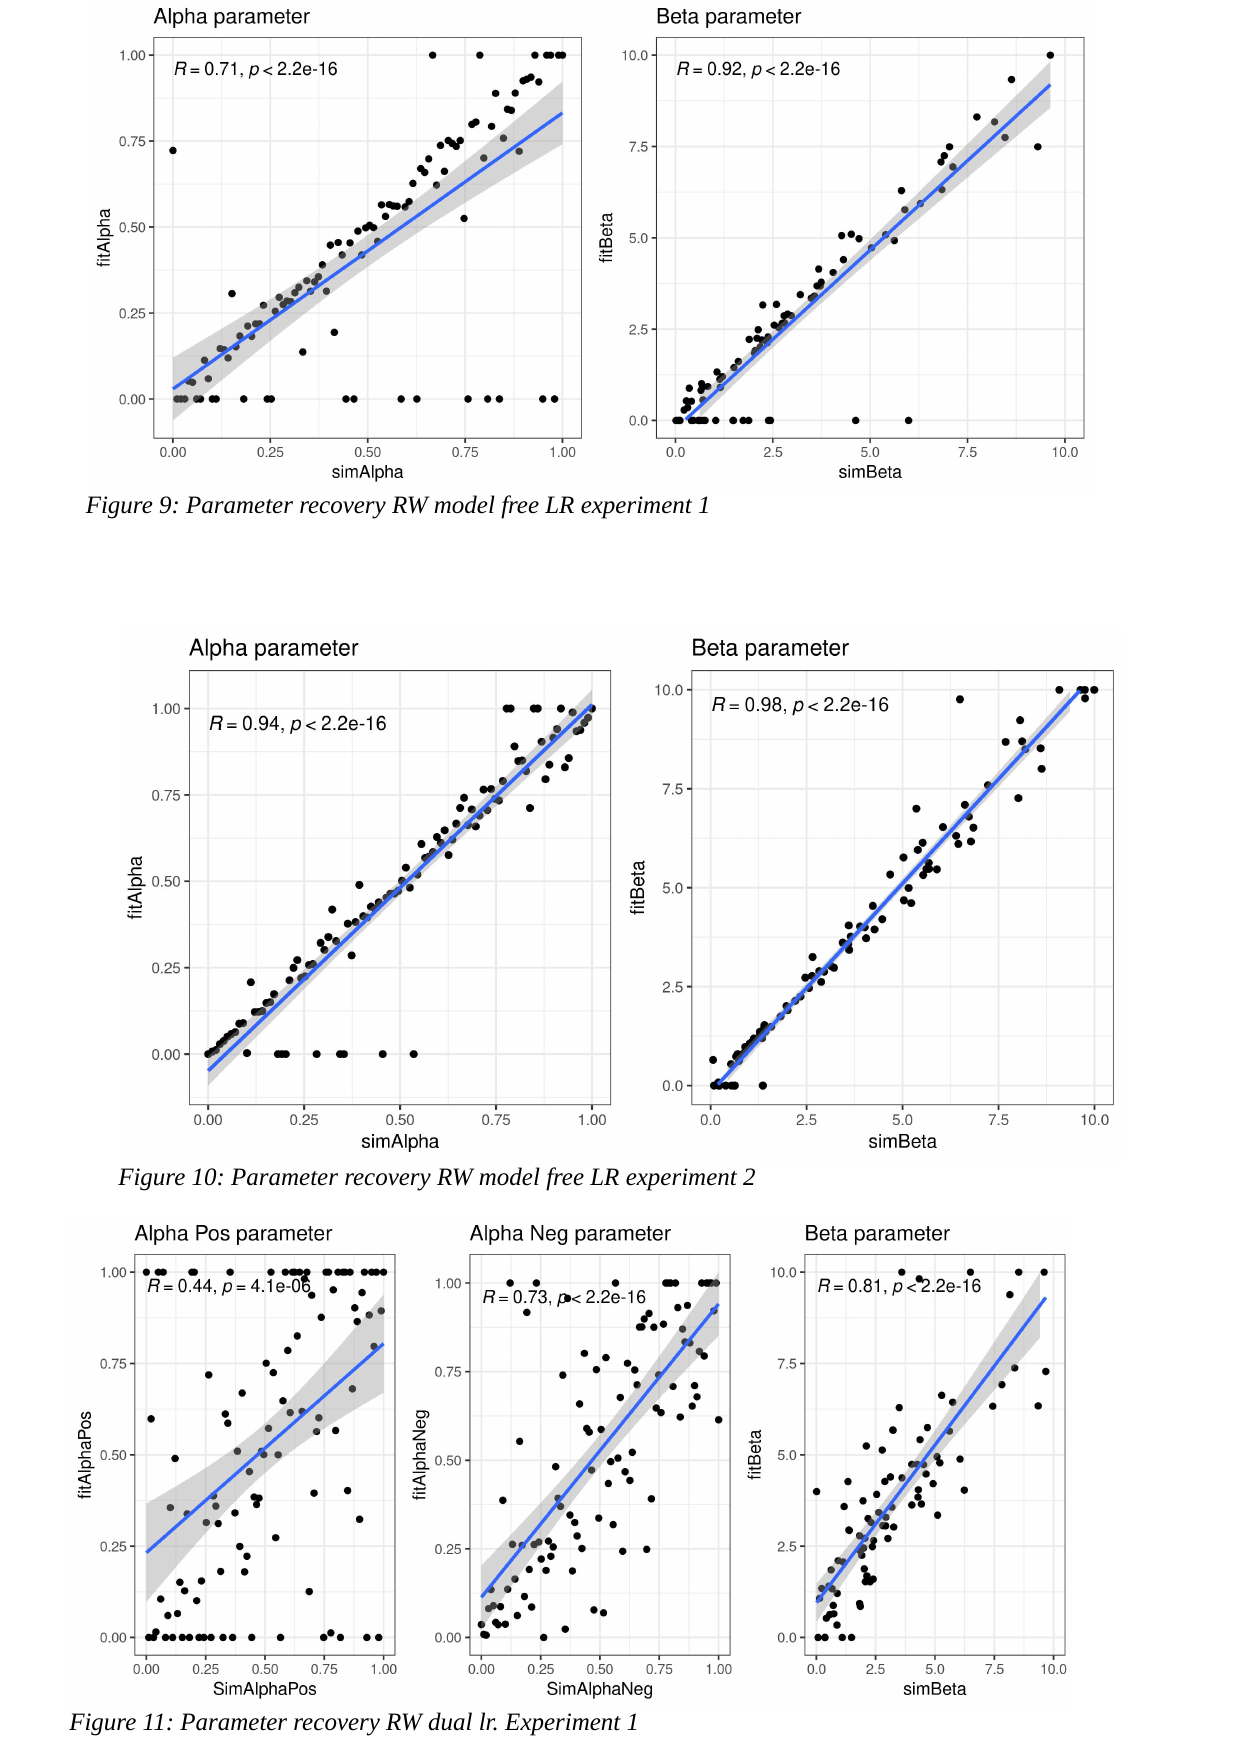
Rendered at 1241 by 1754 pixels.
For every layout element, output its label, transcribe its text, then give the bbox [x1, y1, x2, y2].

text Figure 9: Parameter recovery RW model free LR experiment 1 [86, 131, 1089, 519]
picture [69, 1216, 1073, 1708]
text Figure 11: Parameter recovery RW dual lr. Experiment 1 [69, 1708, 1073, 1736]
picture [118, 630, 1123, 1162]
picture [88, 0, 1093, 491]
text Figure 10: Parameter recovery RW model free LR experiment 2 [118, 1162, 1122, 1191]
